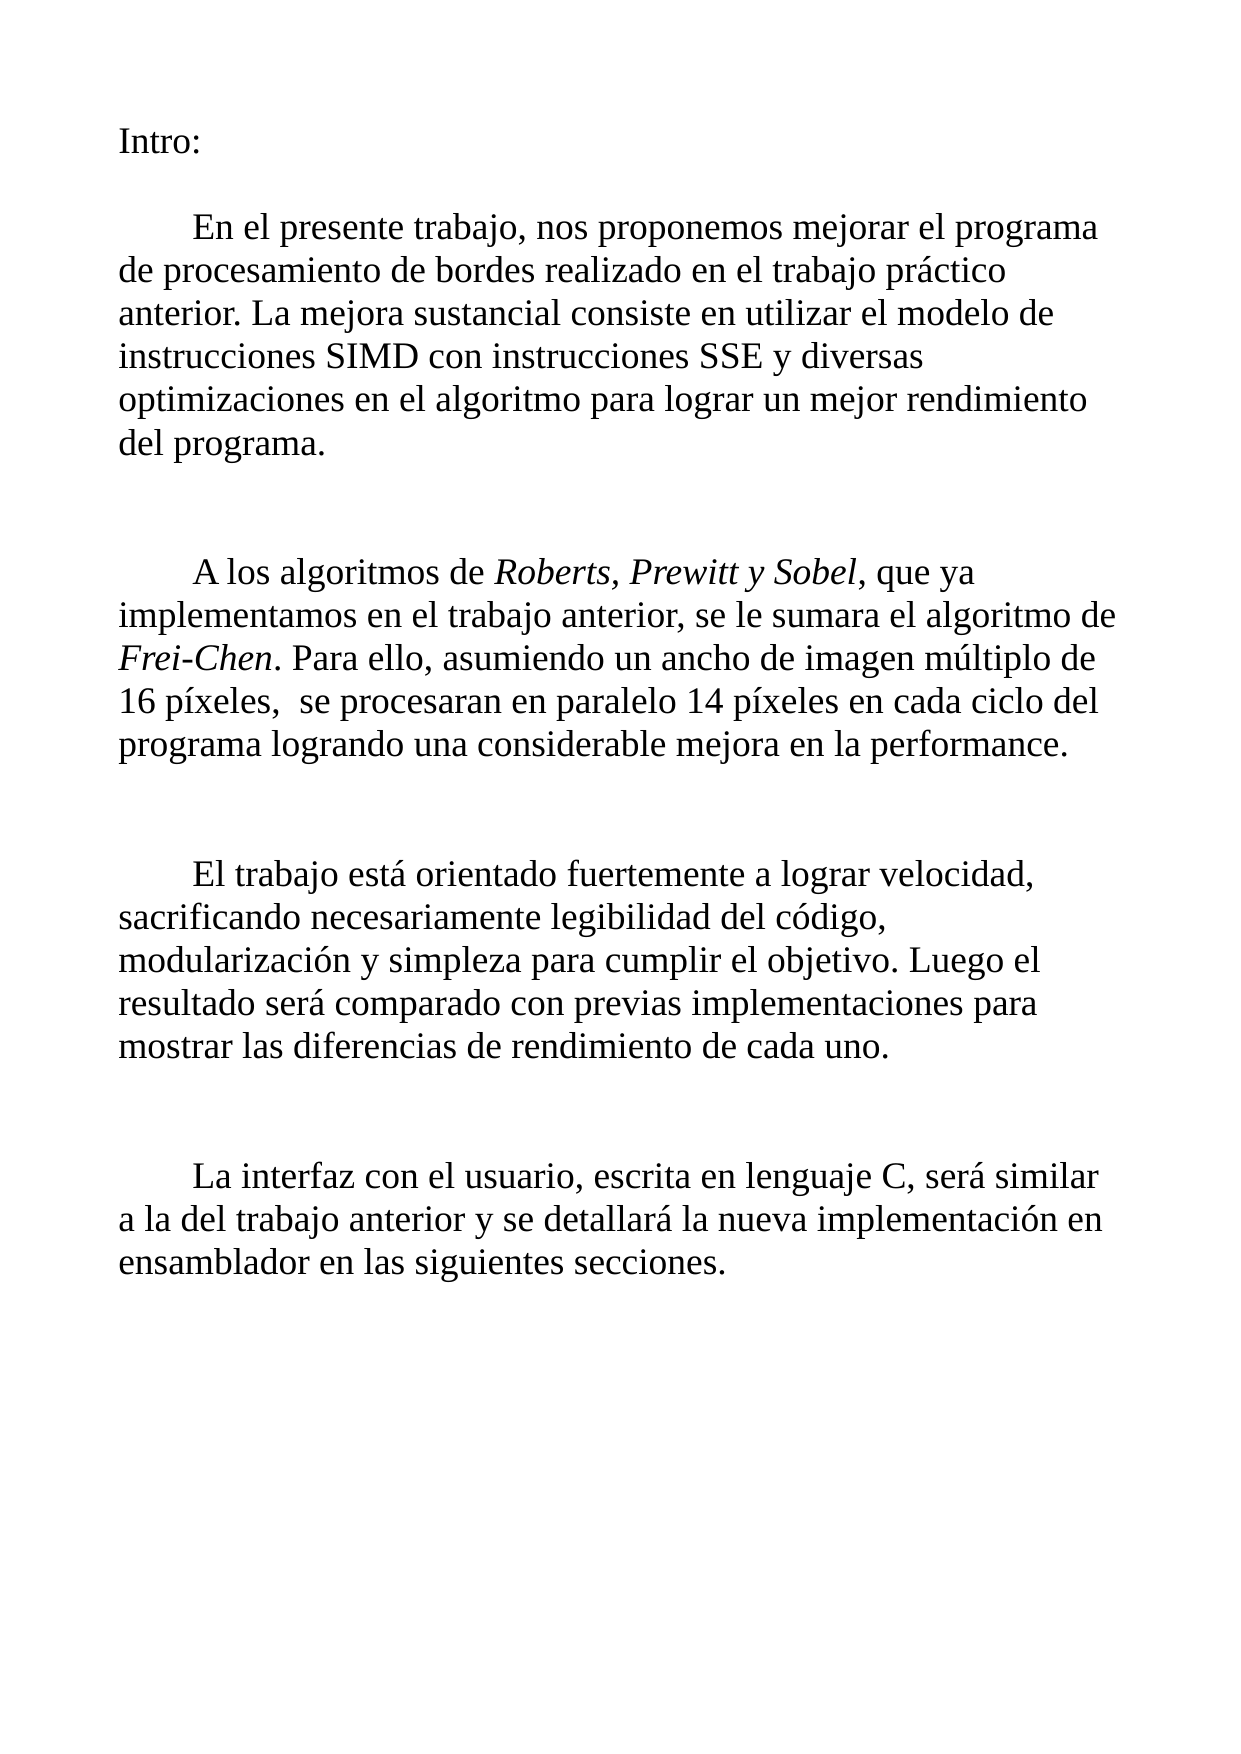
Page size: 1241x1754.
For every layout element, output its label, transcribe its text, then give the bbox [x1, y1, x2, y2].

text La interfaz con el usuario, escrita en lenguaje C, será similar a la del trabajo anterior y se detallará la nueva implementación en ensamblador en las siguientes secciones. [118, 1153, 1122, 1282]
text En el presente trabajo, nos proponemos mejorar el programa de procesamiento de bordes realizado en el trabajo práctico anterior. La mejora sustancial consiste en utilizar el modelo de instrucciones SIMD con instrucciones SSE y diversas optimizaciones en el algoritmo para lograr un mejor rendimiento del programa. [118, 204, 1122, 463]
text Intro: [118, 118, 1122, 161]
text A los algoritmos de Roberts, Prewitt y Sobel, que ya implementamos en el trabajo anterior, se le sumara el algoritmo de Frei-Chen. Para ello, asumiendo un ancho de imagen múltiplo de 16 píxeles, se procesaran en paralelo 14 píxeles en cada ciclo del programa logrando una considerable mejora en la performance. [118, 549, 1122, 765]
text El trabajo está orientado fuertemente a lograr velocidad, sacrificando necesariamente legibilidad del código, modularización y simpleza para cumplir el objetivo. Luego el resultado será comparado con previas implementaciones para mostrar las diferencias de rendimiento de cada uno. [118, 851, 1122, 1067]
